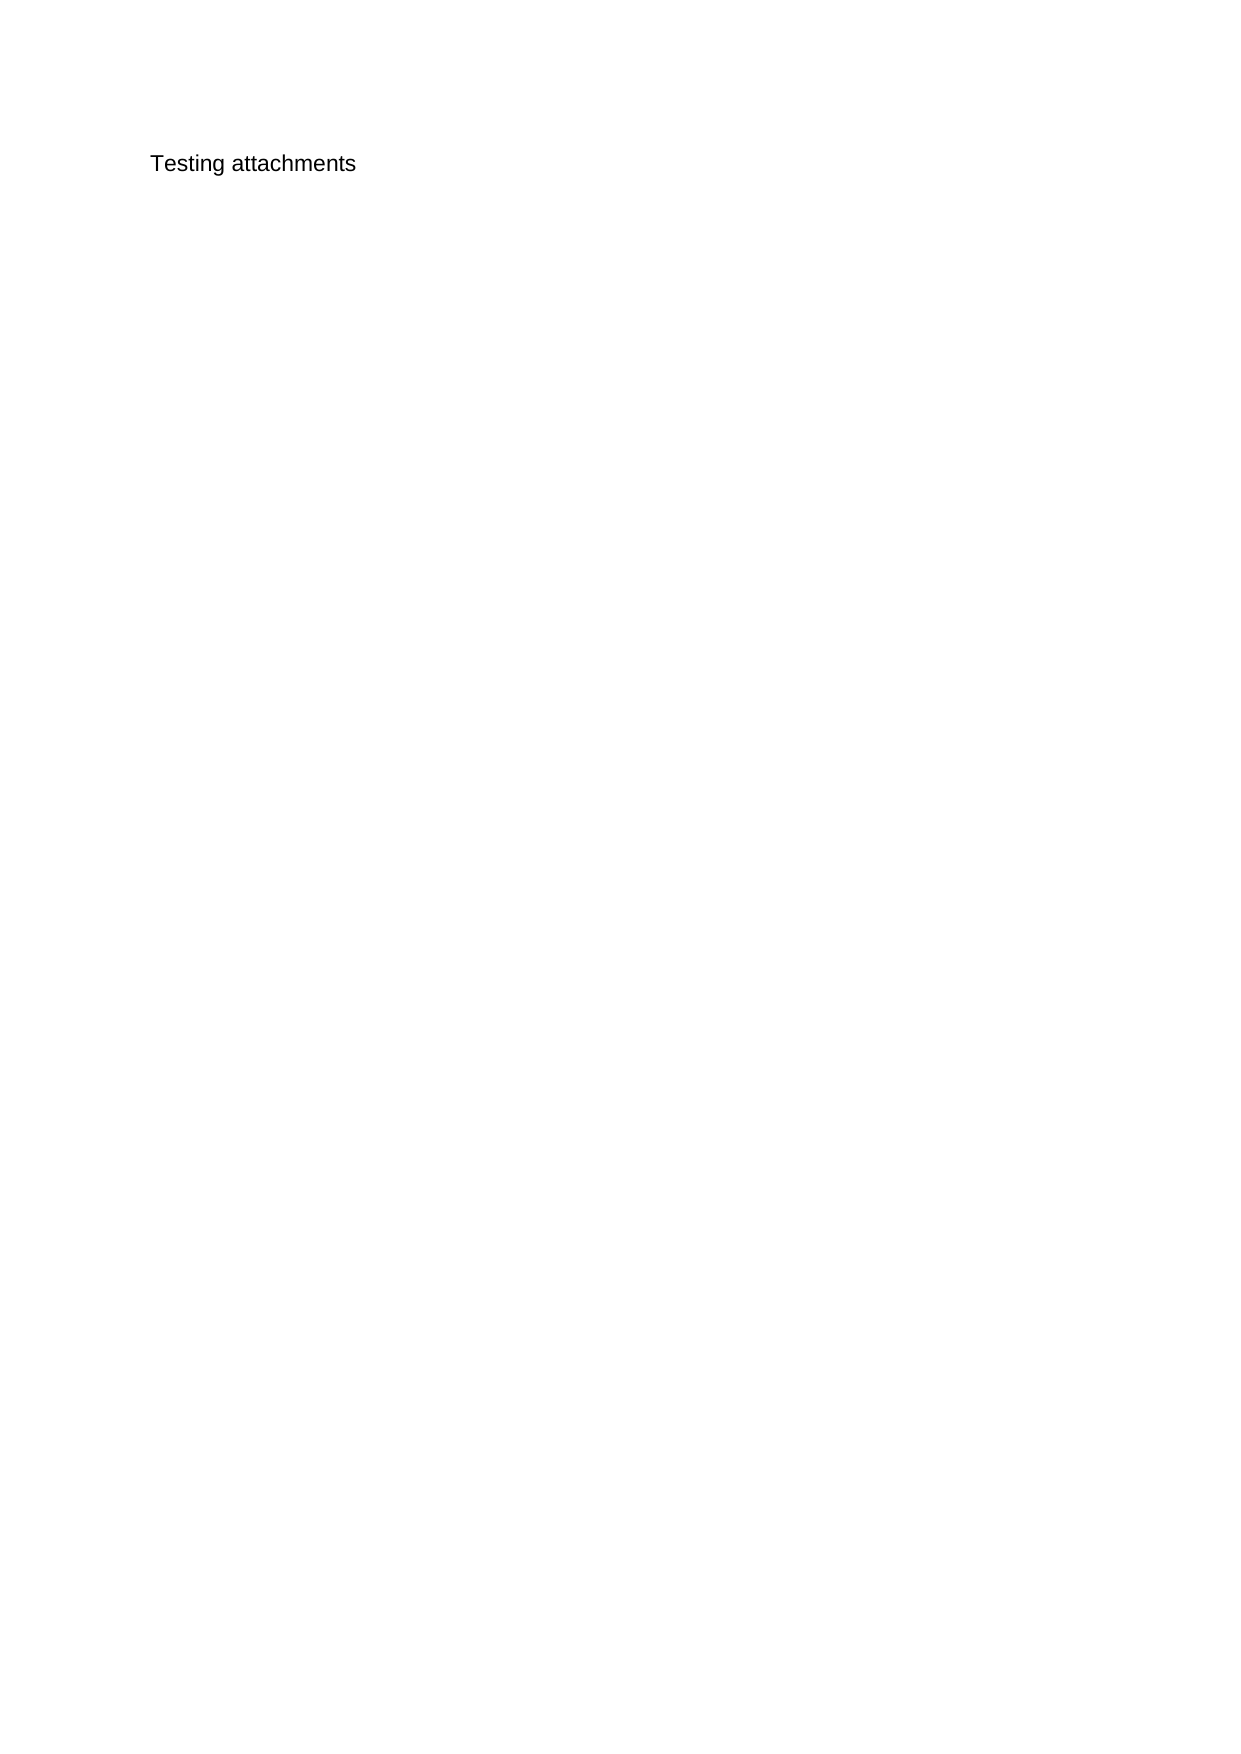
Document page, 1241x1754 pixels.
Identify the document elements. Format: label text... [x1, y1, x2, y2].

text Testing attachments [150, 150, 1090, 176]
